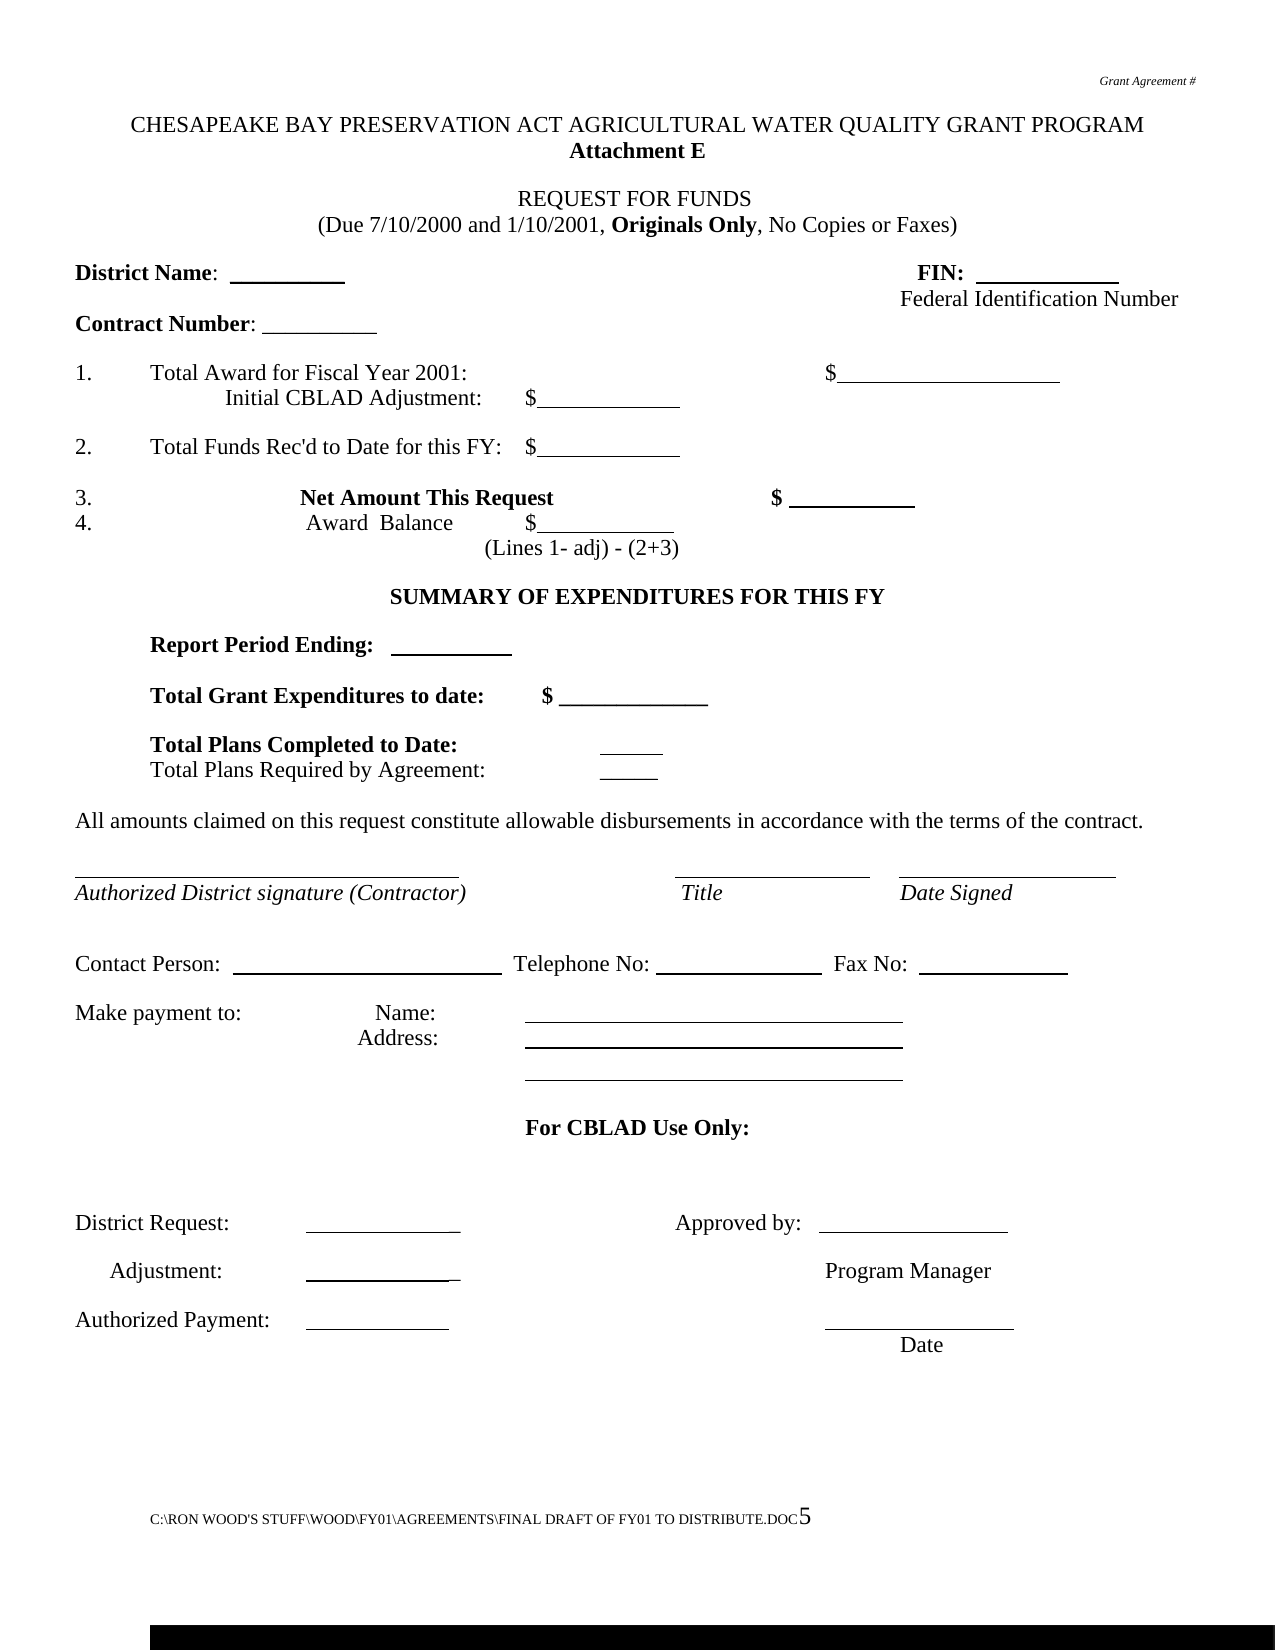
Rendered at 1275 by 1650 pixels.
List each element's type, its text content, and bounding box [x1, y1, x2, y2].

text District Name: __________ FIN: [75, 260, 1200, 286]
text Total Grant Expenditures to date: $ _____________ [150, 683, 1200, 709]
text Make payment to: Name: [75, 1000, 1200, 1025]
text Authorized Payment: [75, 1307, 1200, 1332]
text All amounts claimed on this request constitute allowable disbursements in accordance with the terms of the contract. [75, 808, 1200, 833]
text REQUEST FOR FUNDS [75, 186, 1200, 212]
text Total Plans Required by Agreement: _____ [150, 757, 1200, 783]
text Contract Number: __________ [75, 311, 1200, 337]
text SUMMARY OF EXPENDITURES FOR THIS FY [75, 584, 1200, 609]
text For CBLAD Use Only: [75, 1115, 1200, 1141]
text Authorized District signature (Contractor) Title Date Signed [75, 880, 1200, 905]
text 2. Total Funds Rec'd to Date for this FY: $ [75, 434, 1200, 459]
text Adjustment: _ Program Manager [75, 1258, 1200, 1284]
text (Lines 1- adj) - (2+3) [75, 535, 1200, 561]
text Date [75, 1332, 1200, 1358]
picture [150, 1625, 1275, 1650]
text Contact Person: Telephone No: Fax No: [75, 951, 1200, 977]
text Total Plans Completed to Date: [150, 732, 1200, 757]
text 4. Award Balance $ [75, 510, 1200, 535]
text (Due 7/10/2000 and 1/10/2001, Originals Only, No Copies or Faxes) [75, 212, 1200, 237]
text Initial CBLAD Adjustment: $ [225, 385, 1200, 411]
text CHESAPEAKE BAY PRESERVATION ACT AGRICULTURAL WATER QUALITY GRANT PROGRAM Attachment E [75, 112, 1200, 163]
text 3. Net Amount This Request $ [75, 484, 1200, 510]
text Federal Identification Number [900, 286, 1200, 311]
text 1. Total Award for Fiscal Year 2001: $ [75, 360, 1200, 385]
text Report Period Ending: [150, 632, 1200, 658]
text District Request: _ Approved by: [75, 1210, 1200, 1235]
text Address: [300, 1025, 1200, 1051]
